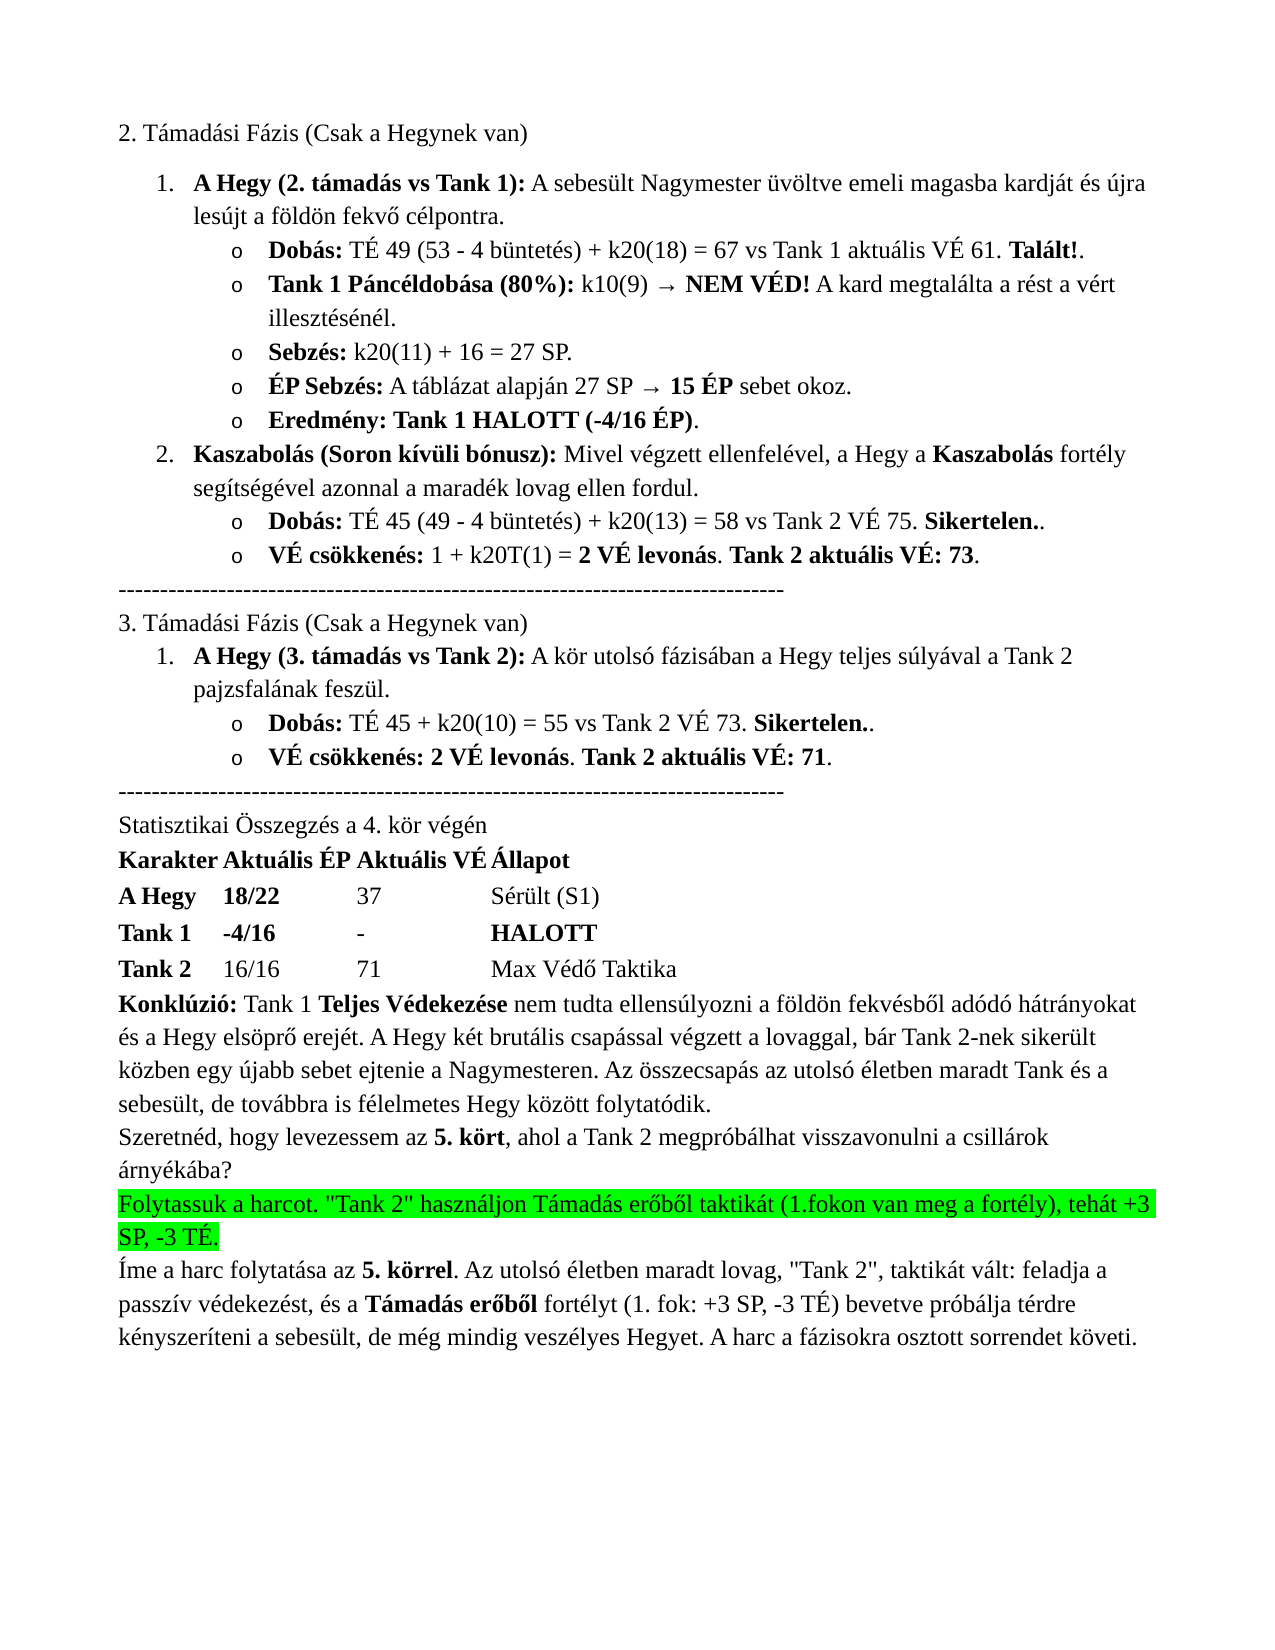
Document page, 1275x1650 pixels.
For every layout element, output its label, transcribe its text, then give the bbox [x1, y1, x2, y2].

table_cell 71 [355, 953, 489, 989]
table_cell Sérült (S1) [489, 880, 680, 916]
list Dobás: TÉ 49 (53 - 4 büntetés) + k20(18) = 67 vs Tank 1 aktuális VÉ 61. Talált!. [231, 235, 1157, 264]
table_header Állapot [489, 843, 680, 879]
list Kaszabolás (Soron kívüli bónusz): Mivel végzett ellenfelével, a Hegy a Kaszabolás fortély segítségével azonnal a maradék lovag ellen fordul. [156, 439, 1157, 501]
table_cell 37 [355, 880, 489, 916]
text 3. Támadási Fázis (Csak a Hegynek van) [118, 608, 1157, 637]
text Konklúzió: Tank 1 Teljes Védekezése nem tudta ellensúlyozni a földön fekvésből adódó hátrányokat és a Hegy elsöprő erejét. A Hegy két brutális csapással végzett a lovaggal, bár Tank 2-nek sikerült közben egy újabb sebet ejtenie a Nagymesteren. Az összecsapás az utolsó életben maradt Tank és a sebesült, de továbbra is félelmetes Hegy között folytatódik. [118, 989, 1157, 1118]
text Szeretnéd, hogy levezessem az 5. kört, ahol a Tank 2 megpróbálhat visszavonulni a csillárok árnyékába? [118, 1122, 1157, 1184]
table_cell 18/22 [221, 880, 355, 916]
text -------------------------------------------------------------------------------- [118, 574, 1157, 603]
table_cell Max Védő Taktika [489, 953, 680, 989]
table_cell 16/16 [221, 953, 355, 989]
list VÉ csökkenés: 1 + k20T(1) = 2 VÉ levonás. Tank 2 aktuális VÉ: 73. [231, 540, 1157, 570]
text Statisztikai Összegzés a 4. kör végén [118, 810, 1157, 838]
list Dobás: TÉ 45 (49 - 4 büntetés) + k20(13) = 58 vs Tank 2 VÉ 75. Sikertelen.. [231, 506, 1157, 536]
list Eredmény: Tank 1 HALOTT (-4/16 ÉP). [231, 405, 1157, 435]
list Dobás: TÉ 45 + k20(10) = 55 vs Tank 2 VÉ 73. Sikertelen.. [231, 708, 1157, 737]
text 2. Támadási Fázis (Csak a Hegynek van) [118, 118, 1157, 147]
table_header Aktuális ÉP [221, 843, 355, 879]
text Íme a harc folytatása az 5. körrel. Az utolsó életben maradt lovag, "Tank 2", taktikát vált: feladja a passzív védekezést, és a Támadás erőből fortélyt (1. fok: +3 SP, -3 TÉ) bevetve próbálja térdre kényszeríteni a sebesült, de még mindig veszélyes Hegyet. A harc a fázisokra osztott sorrendet követi. [118, 1256, 1157, 1351]
text Folytassuk a harcot. "Tank 2" használjon Támadás erőből taktikát (1.fokon van meg a fortély), tehát +3 SP, -3 TÉ. [118, 1189, 1157, 1251]
table_cell - [355, 916, 489, 952]
text -------------------------------------------------------------------------------- [118, 776, 1157, 805]
list A Hegy (3. támadás vs Tank 2): A kör utolsó fázisában a Hegy teljes súlyával a Tank 2 pajzsfalának feszül. [156, 641, 1157, 703]
table_cell HALOTT [489, 916, 680, 952]
list VÉ csökkenés: 2 VÉ levonás. Tank 2 aktuális VÉ: 71. [231, 742, 1157, 772]
list ÉP Sebzés: A táblázat alapján 27 SP → 15 ÉP sebet okoz. [231, 371, 1157, 400]
list Tank 1 Páncéldobása (80%): k10(9) → NEM VÉD! A kard megtalálta a rést a vért illesztésénél. [231, 269, 1157, 332]
table_header Karakter [117, 843, 221, 879]
table_header Aktuális VÉ [355, 843, 489, 879]
list A Hegy (2. támadás vs Tank 1): A sebesült Nagymester üvöltve emeli magasba kardját és újra lesújt a földön fekvő célpontra. [156, 168, 1157, 230]
table_cell Tank 2 [117, 953, 221, 989]
table_cell Tank 1 [117, 916, 221, 952]
list Sebzés: k20(11) + 16 = 27 SP. [231, 337, 1157, 366]
table_cell A Hegy [117, 880, 221, 916]
table_cell -4/16 [221, 916, 355, 952]
